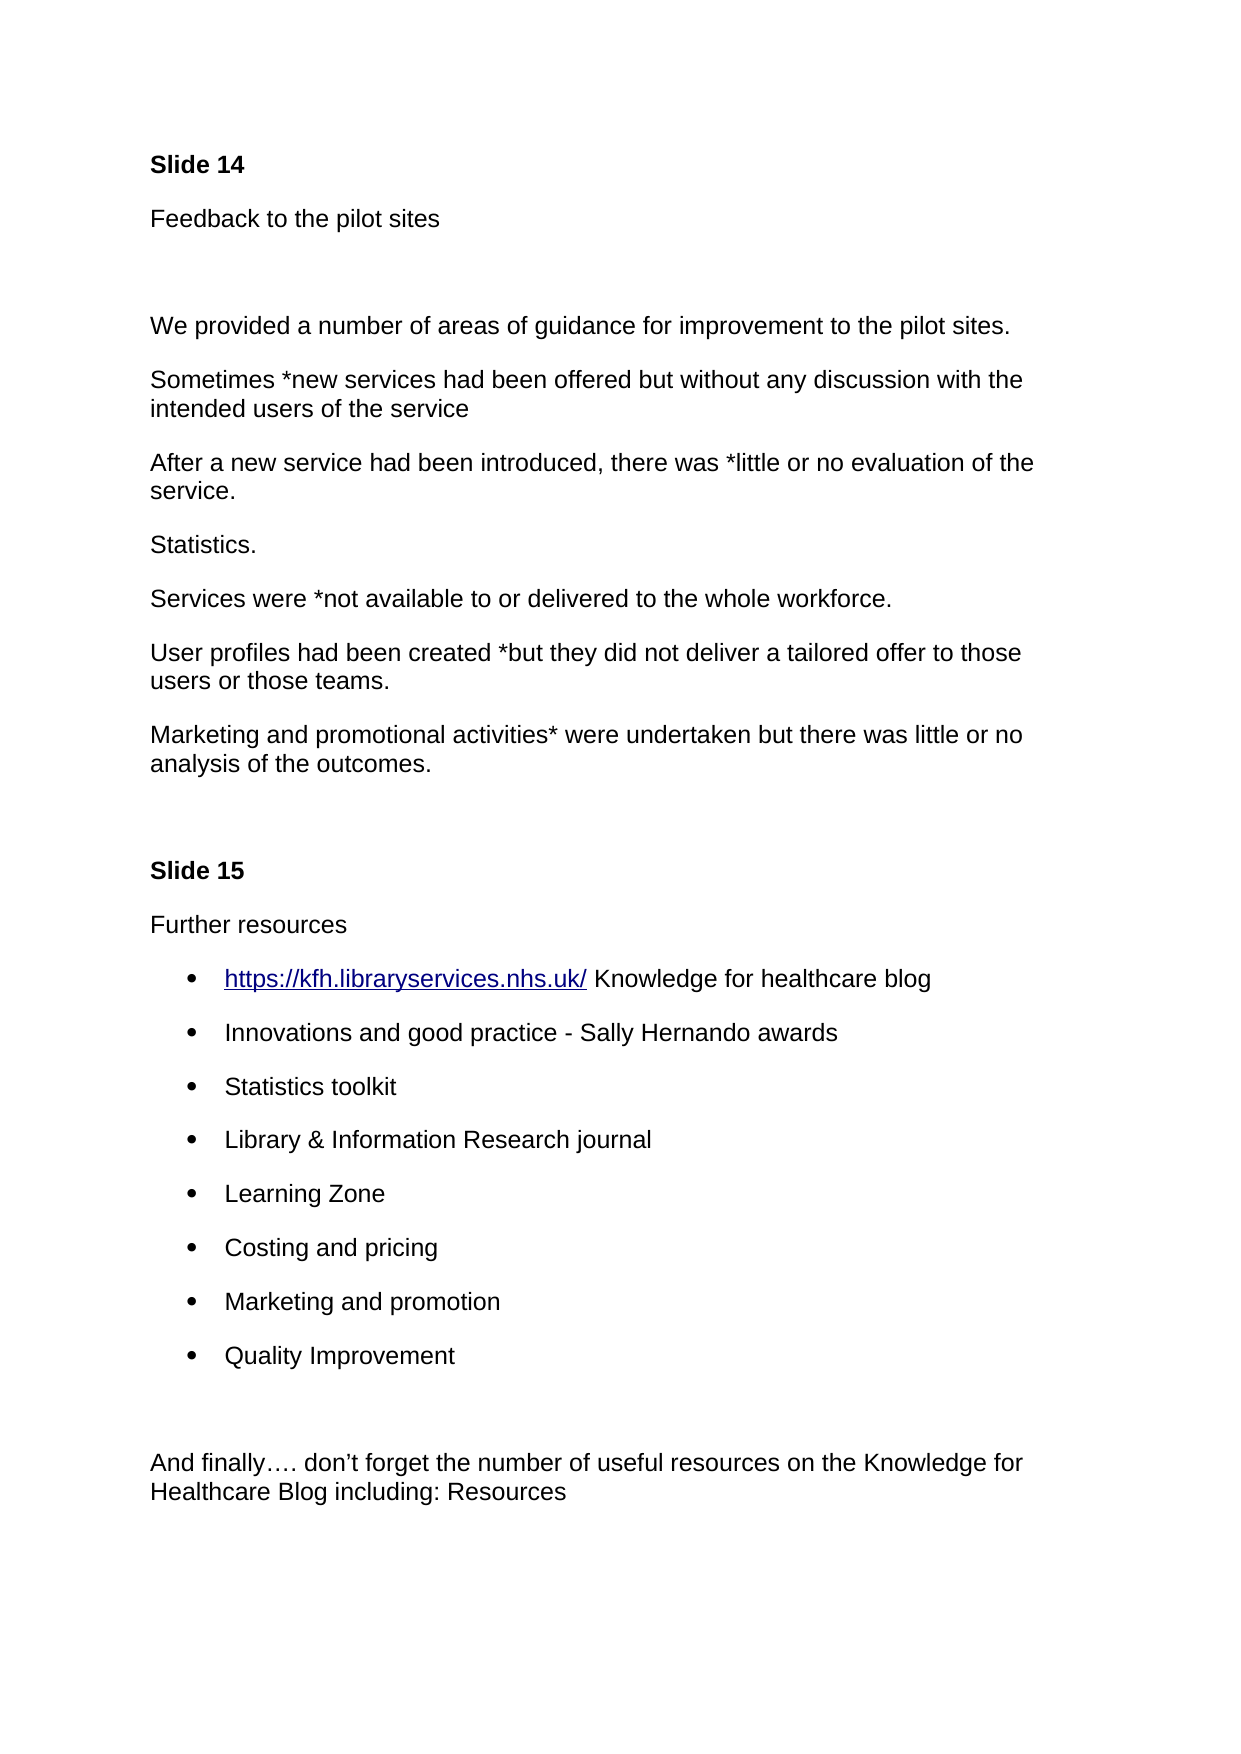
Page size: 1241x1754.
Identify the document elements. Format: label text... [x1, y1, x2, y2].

text Statistics. [150, 530, 1090, 559]
list Quality Improvement [187, 1341, 1090, 1369]
text Slide 15 [150, 856, 1090, 885]
list Costing and pricing [187, 1233, 1090, 1262]
text Slide 14 [150, 150, 1090, 179]
text We provided a number of areas of guidance for improvement to the pilot sites. [150, 311, 1090, 340]
list Statistics toolkit [187, 1071, 1090, 1100]
text Services were *not available to or delivered to the whole workforce. [150, 584, 1090, 612]
text Further resources [150, 910, 1090, 939]
text And finally…. don’t forget the number of useful resources on the Knowledge for Healthcare Blog including: Resources [150, 1448, 1090, 1506]
text After a new service had been introduced, there was *little or no evaluation of the service. [150, 447, 1090, 505]
text Feedback to the pilot sites [150, 204, 1090, 232]
list Marketing and promotion [187, 1287, 1090, 1316]
text Sometimes *new services had been offered but without any discussion with the intended users of the service [150, 365, 1090, 422]
list Innovations and good practice - Sally Hernando awards [187, 1018, 1090, 1046]
list https://kfh.libraryservices.nhs.uk/ Knowledge for healthcare blog [187, 964, 1090, 993]
list Learning Zone [187, 1179, 1090, 1208]
text Marketing and promotional activities* were undertaken but there was little or no analysis of the outcomes. [150, 720, 1090, 777]
list Library & Information Research journal [187, 1125, 1090, 1154]
text User profiles had been created *but they did not deliver a tailored offer to those users or those teams. [150, 637, 1090, 695]
